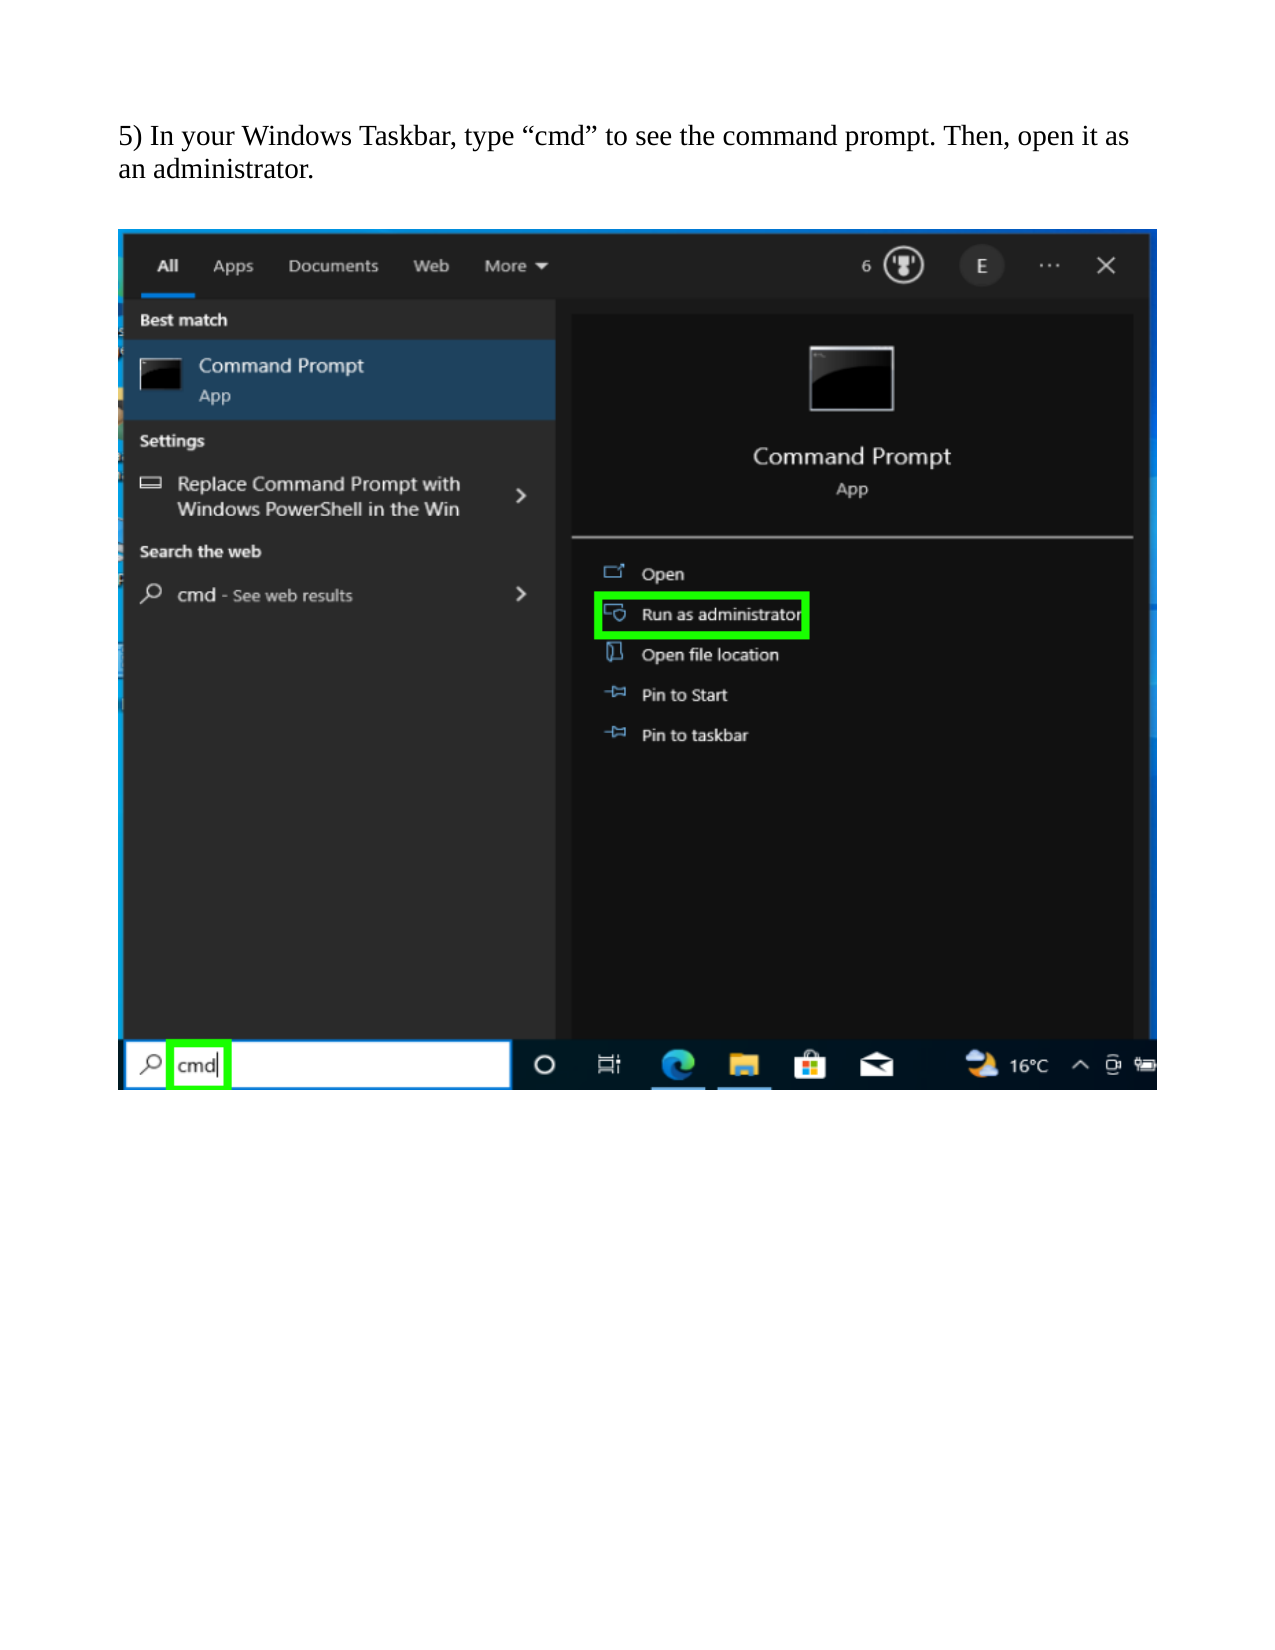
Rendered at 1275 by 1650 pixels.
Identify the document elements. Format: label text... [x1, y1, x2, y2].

text 5) In your Windows Taskbar, type “cmd” to see the command prompt. Then, open it as an administrator. [118, 118, 1157, 185]
picture [118, 229, 1157, 1090]
